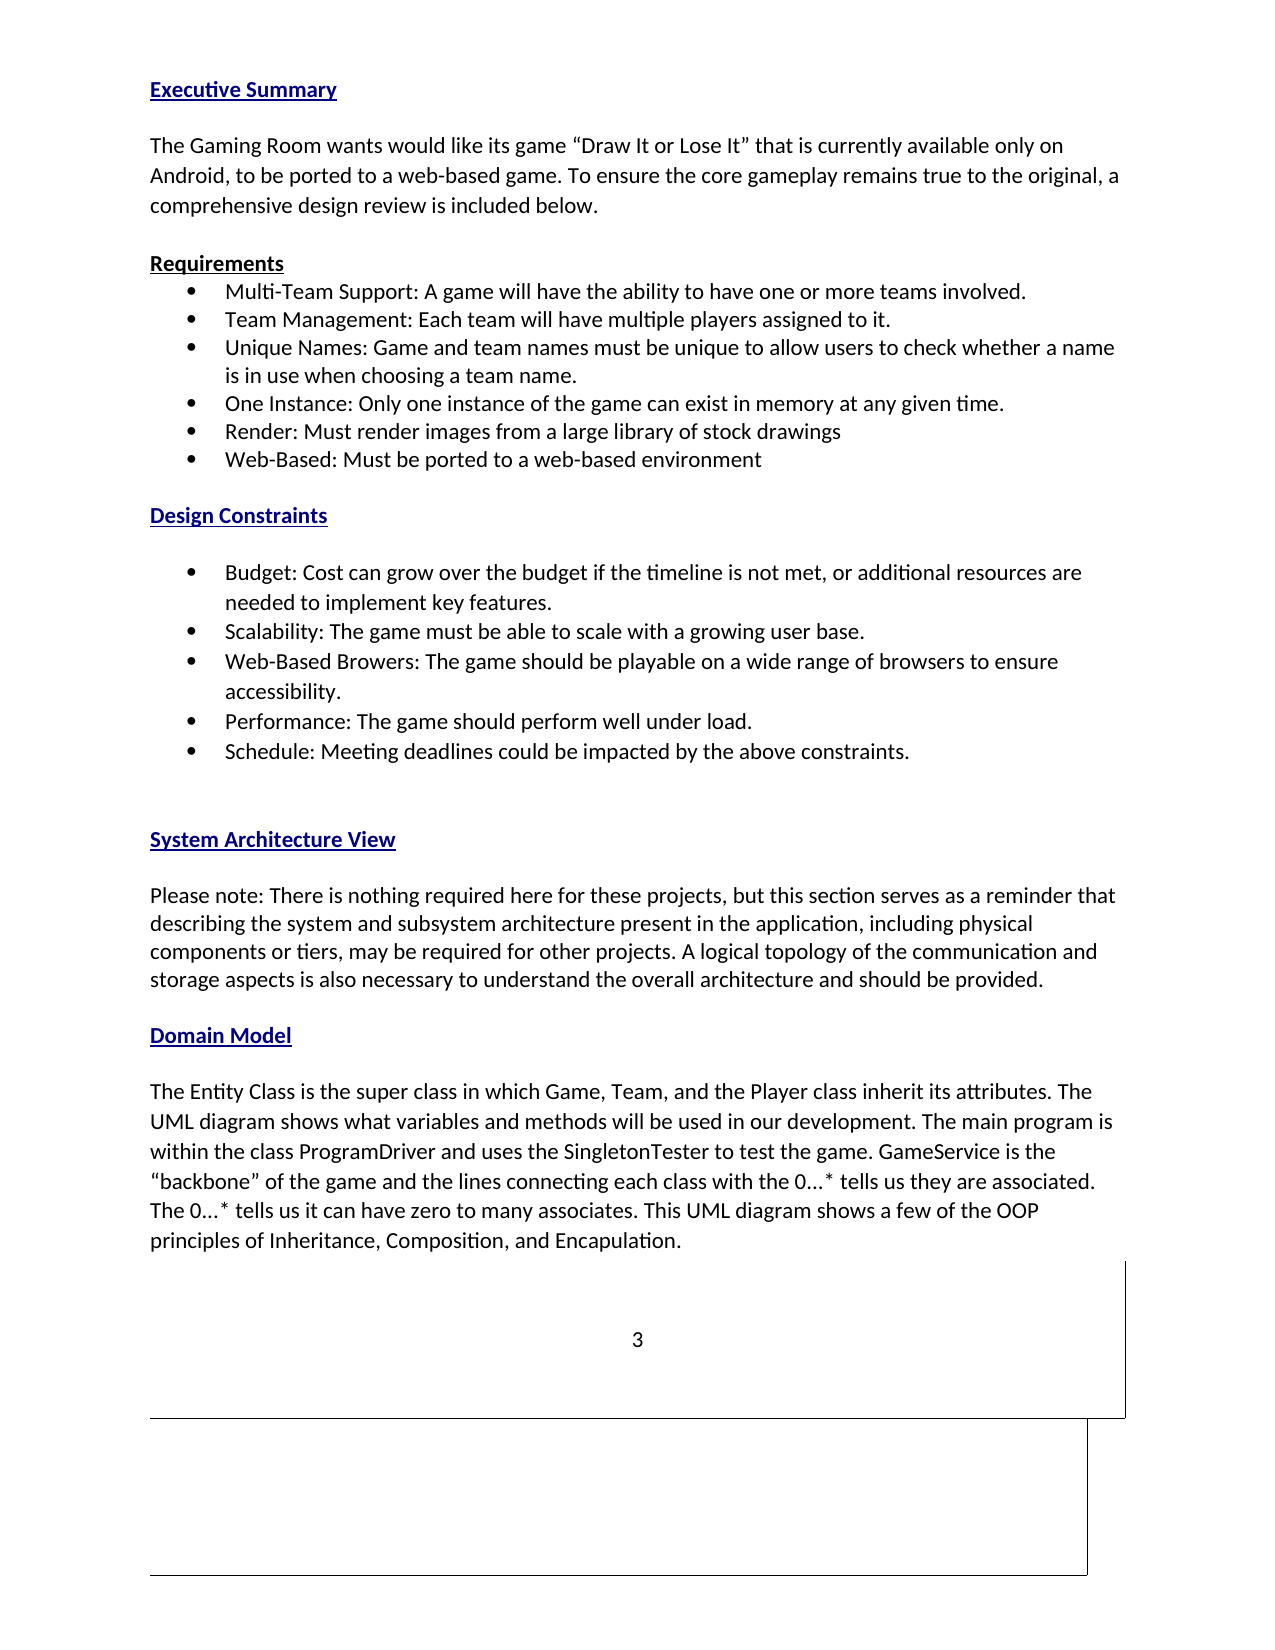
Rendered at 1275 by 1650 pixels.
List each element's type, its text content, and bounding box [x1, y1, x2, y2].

subtitle Executive Summary [150, 75, 1125, 103]
text The Entity Class is the super class in which Game, Team, and the Player class inherit its attributes. The UML diagram shows what variables and methods will be used in our development. The main program is within the class ProgramDriver and uses the SingletonTester to test the game. GameService is the “backbone” of the game and the lines connecting each class with the 0...* tells us they are associated. The 0...* tells us it can have zero to many associates. This UML diagram shows a few of the OOP principles of Inheritance, Composition, and Encapulation. [150, 1077, 1125, 1254]
subtitle System Architecture View [150, 825, 1125, 853]
list Scalability: The game must be able to scale with a growing user base. [187, 617, 1125, 646]
list Team Management: Each team will have multiple players assigned to it. [187, 305, 1125, 333]
list Web-Based Browers: The game should be playable on a wide range of browsers to ensure accessibility. [187, 647, 1125, 705]
text Please note: There is nothing required here for these projects, but this section serves as a reminder that describing the system and subsystem architecture present in the application, including physical components or tiers, may be required for other projects. A logical topology of the communication and storage aspects is also necessary to understand the overall architecture and should be provided. [150, 881, 1125, 993]
list Schedule: Meeting deadlines could be impacted by the above constraints. [187, 737, 1125, 765]
list Web-Based: Must be ported to a web-based environment [187, 445, 1125, 473]
list Unique Names: Game and team names must be unique to allow users to check whether a name is in use when choosing a team name. [187, 333, 1125, 389]
list Render: Must render images from a large library of stock drawings [187, 417, 1125, 445]
list Performance: The game should perform well under load. [187, 707, 1125, 735]
subtitle Design Constraints [150, 502, 1125, 530]
list One Instance: Only one instance of the game can exist in memory at any given time. [187, 389, 1125, 417]
text The Gaming Room wants would like its game “Draw It or Lose It” that is currently available only on Android, to be ported to a web-based game. To ensure the core gameplay remains true to the original, a comprehensive design review is included below. [150, 131, 1125, 219]
list Budget: Cost can grow over the budget if the timeline is not met, or additional resources are needed to implement key features. [187, 558, 1125, 616]
subtitle Domain Model [150, 1021, 1125, 1049]
subtitle Requirements [150, 249, 1125, 277]
list Multi-Team Support: A game will have the ability to have one or more teams involved. [187, 277, 1125, 305]
